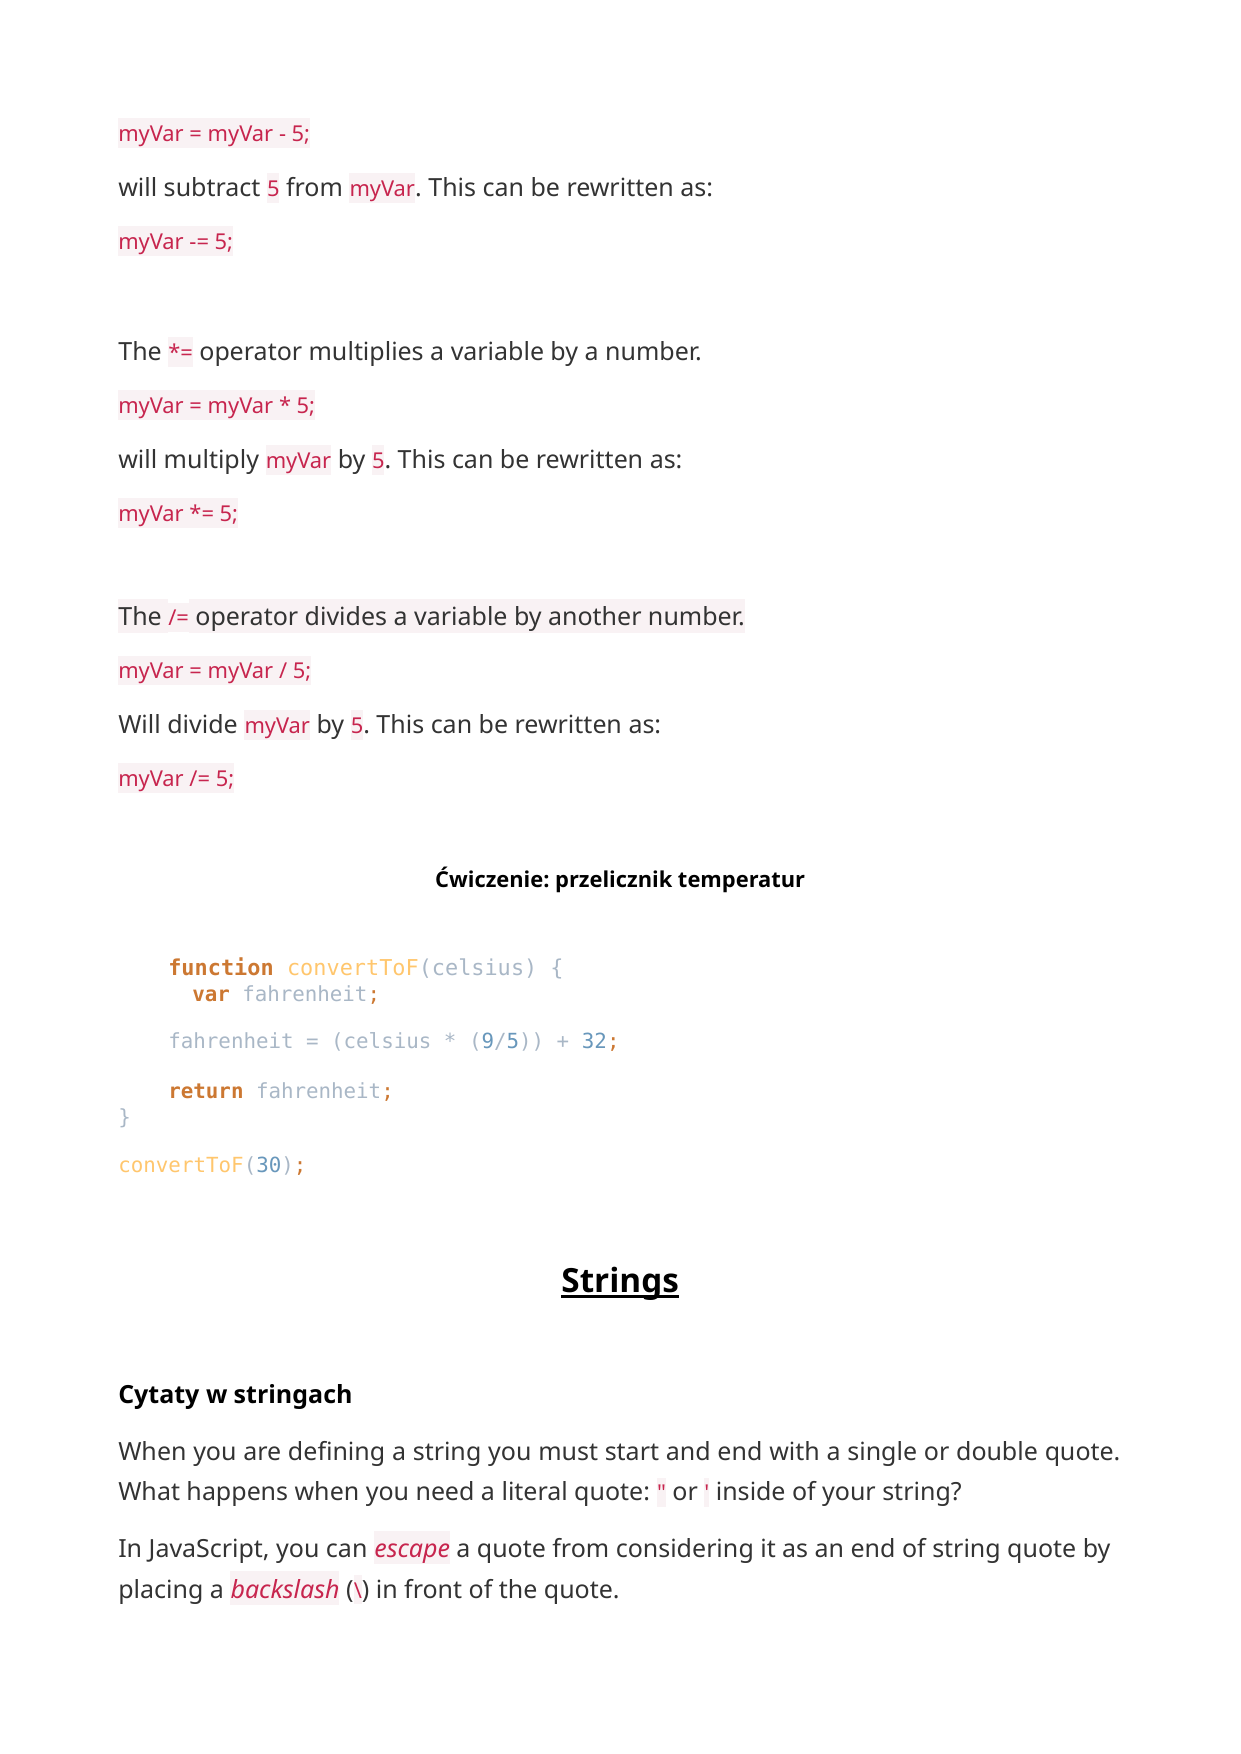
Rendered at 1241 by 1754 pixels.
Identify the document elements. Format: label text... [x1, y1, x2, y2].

text When you are defining a string you must start and end with a single or double quote. What happens when you need a literal quote: " or ' inside of your string? [118, 1433, 1122, 1508]
text return fahrenheit; [118, 1079, 1122, 1105]
text myVar = myVar - 5; [118, 118, 1122, 148]
text fahrenheit = (celsius * (9/5)) + 32; [118, 1029, 1122, 1055]
text } [118, 1105, 1122, 1129]
text Strings [118, 1257, 1122, 1302]
text myVar *= 5; [118, 498, 1122, 528]
text In JavaScript, you can escape a quote from considering it as an end of string quote by placing a backslash (\) in front of the quote. [118, 1531, 1122, 1605]
text function convertToF(celsius) { [118, 955, 1122, 982]
text The *= operator multiplies a variable by a number. [118, 334, 1122, 368]
text convertToF(30); [118, 1153, 1122, 1178]
text myVar /= 5; [118, 763, 1122, 793]
text Ćwiczenie: przelicznik temperatur [118, 864, 1122, 894]
text The /= operator divides a variable by another number. [118, 599, 1122, 633]
text myVar = myVar / 5; [118, 656, 1122, 685]
text Will divide myVar by 5. This can be rewritten as: [118, 707, 1122, 741]
text var fahrenheit; [118, 982, 1122, 1006]
text myVar -= 5; [118, 226, 1122, 256]
text will subtract 5 from myVar. This can be rewritten as: [118, 169, 1122, 203]
text Cytaty w stringach [118, 1377, 1122, 1411]
text will multiply myVar by 5. This can be rewritten as: [118, 442, 1122, 476]
text myVar = myVar * 5; [118, 390, 1122, 420]
